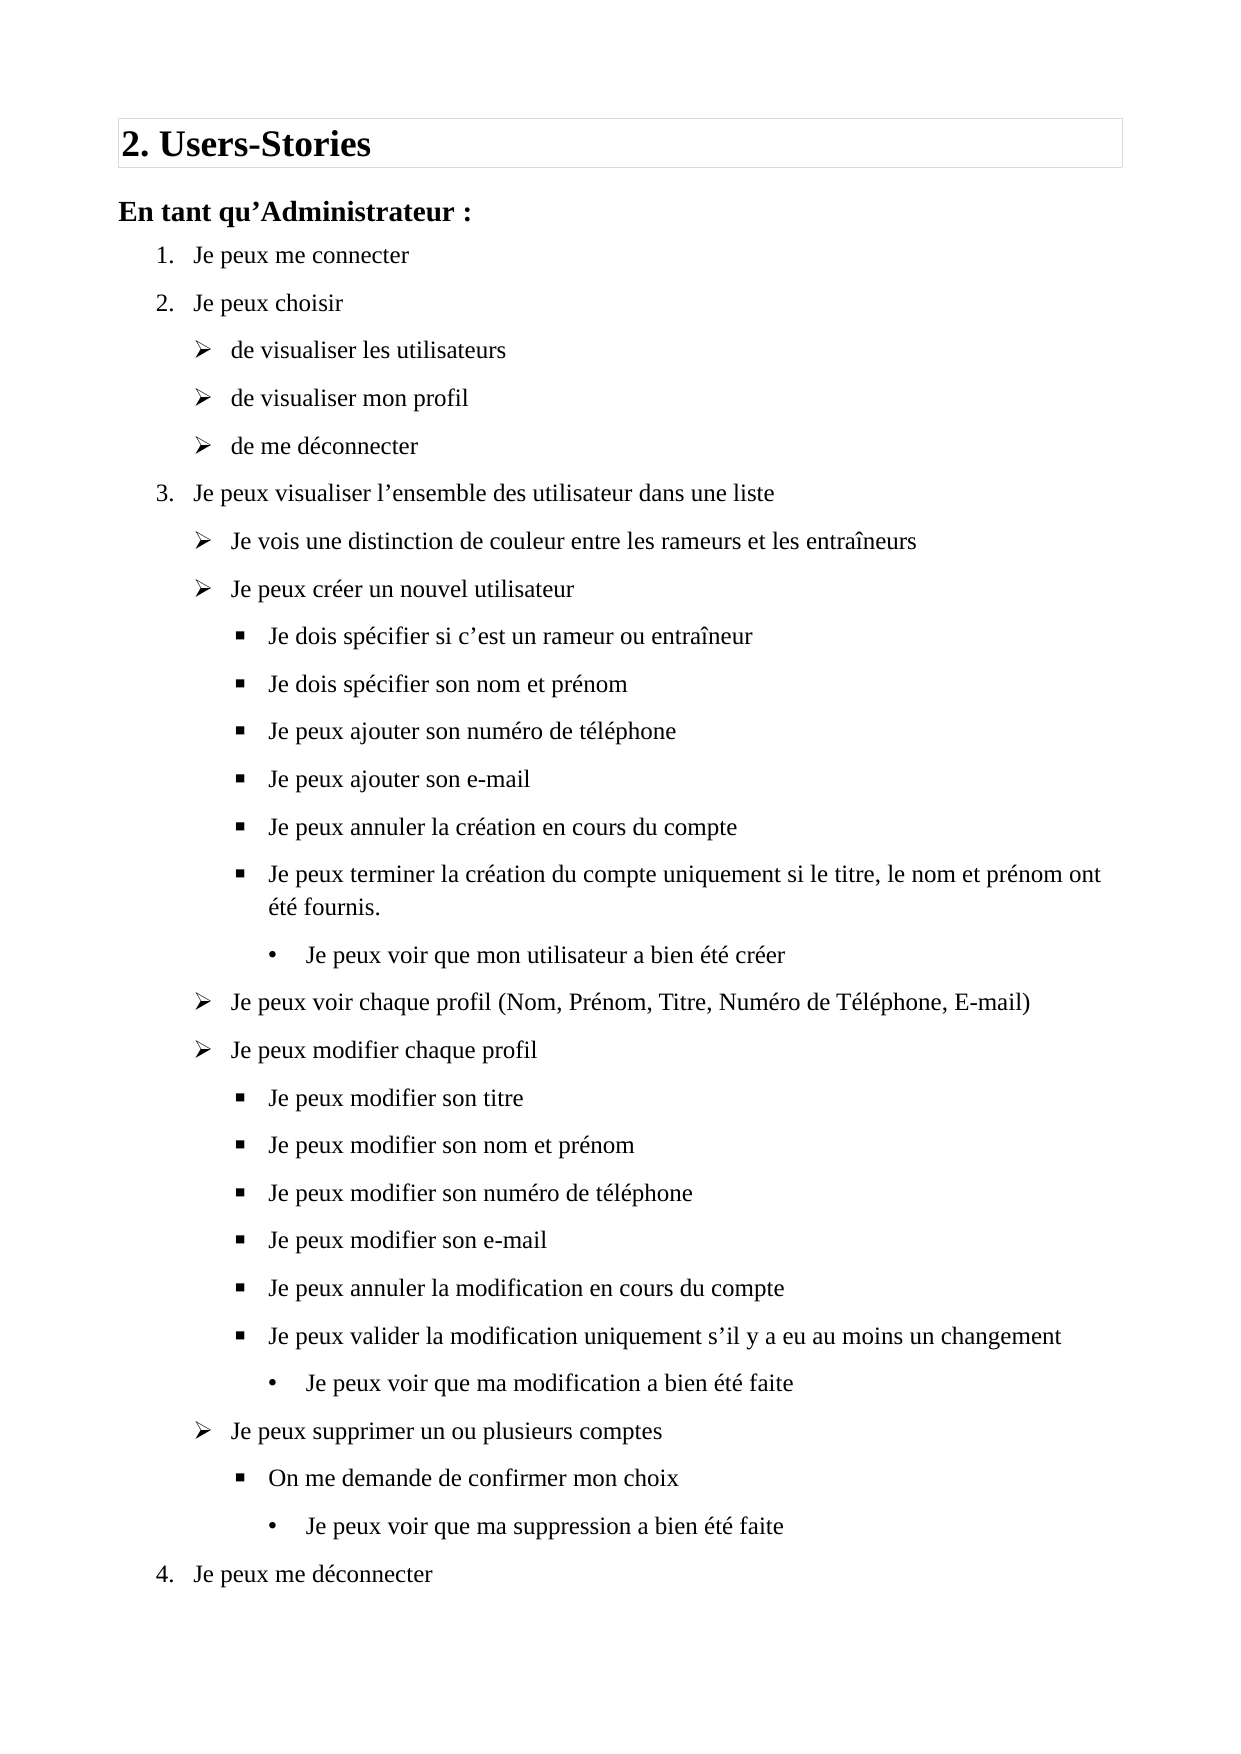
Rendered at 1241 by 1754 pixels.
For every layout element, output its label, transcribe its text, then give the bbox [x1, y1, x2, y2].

list Je peux me déconnecter [156, 1559, 1122, 1587]
subtitle En tant qu’Administrateur : [118, 194, 1122, 228]
list Je peux modifier son e-mail [231, 1226, 1122, 1254]
list Je peux voir chaque profil (Nom, Prénom, Titre, Numéro de Téléphone, E-mail) [193, 987, 1122, 1016]
list Je peux ajouter son numéro de téléphone [231, 716, 1122, 745]
list Je peux voir que mon utilisateur a bien été créer [268, 940, 1122, 969]
list Je peux annuler la création en cours du compte [231, 812, 1122, 840]
list de me déconnecter [193, 431, 1122, 459]
subtitle 2. Users-Stories [119, 119, 1122, 167]
list Je peux annuler la modification en cours du compte [231, 1273, 1122, 1302]
list Je peux valider la modification uniquement s’il y a eu au moins un changement [231, 1321, 1122, 1349]
list Je peux me connecter [156, 240, 1122, 269]
list Je peux choisir [156, 288, 1122, 317]
list Je peux terminer la création du compte uniquement si le titre, le nom et prénom ont été fournis. [231, 859, 1122, 921]
list Je dois spécifier si c’est un rameur ou entraîneur [231, 621, 1122, 650]
list Je peux modifier son numéro de téléphone [231, 1178, 1122, 1207]
list Je peux créer un nouvel utilisateur [193, 574, 1122, 602]
list Je vois une distinction de couleur entre les rameurs et les entraîneurs [193, 526, 1122, 555]
list On me demande de confirmer mon choix [231, 1463, 1122, 1492]
list Je dois spécifier son nom et prénom [231, 669, 1122, 698]
list Je peux voir que ma suppression a bien été faite [268, 1511, 1122, 1540]
list Je peux ajouter son e-mail [231, 764, 1122, 793]
list Je peux supprimer un ou plusieurs comptes [193, 1416, 1122, 1445]
list Je peux modifier son titre [231, 1083, 1122, 1111]
list Je peux modifier son nom et prénom [231, 1130, 1122, 1159]
list de visualiser les utilisateurs [193, 336, 1122, 364]
list de visualiser mon profil [193, 383, 1122, 412]
list Je peux visualiser l’ensemble des utilisateur dans une liste [156, 478, 1122, 507]
list Je peux voir que ma modification a bien été faite [268, 1368, 1122, 1397]
list Je peux modifier chaque profil [193, 1035, 1122, 1064]
